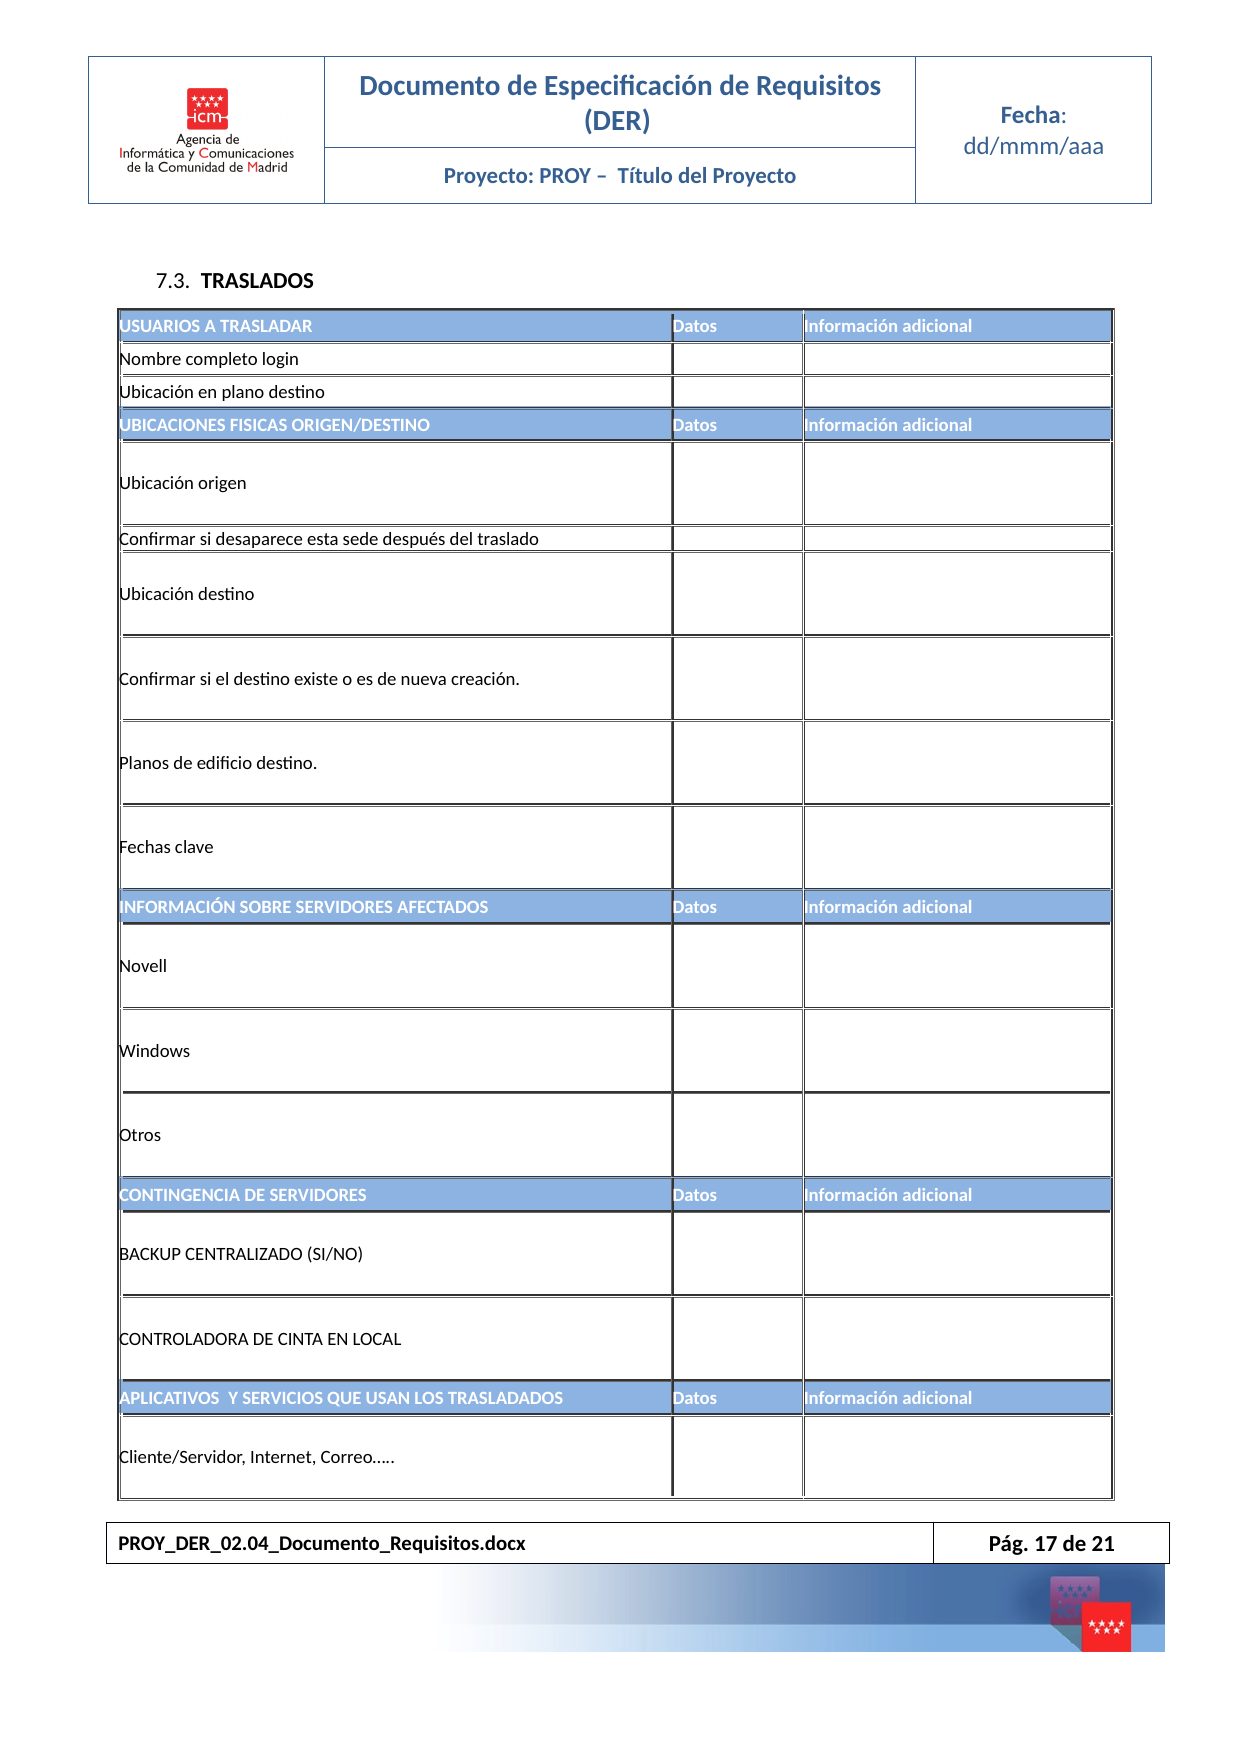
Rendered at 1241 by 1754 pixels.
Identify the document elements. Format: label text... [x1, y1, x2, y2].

table_cell [674, 553, 802, 634]
table_cell Datos [674, 1179, 802, 1210]
table_cell [674, 722, 802, 803]
table_cell [805, 1091, 1111, 1176]
picture [118, 1564, 1165, 1652]
table_cell [805, 439, 1112, 524]
table_cell [674, 807, 802, 888]
table_cell [804, 524, 1113, 550]
table_cell Datos [674, 1382, 802, 1413]
table_cell [674, 1213, 802, 1294]
table_cell [674, 925, 802, 1007]
table_cell [805, 374, 1112, 406]
table_cell CONTINGENCIA DE SERVIDORES [119, 1176, 672, 1210]
table_cell Información adicional [805, 1379, 1111, 1413]
table_cell [674, 527, 802, 550]
table_cell Planos de edificio destino. [119, 719, 672, 803]
table_cell UBICACIONES FISICAS ORIGEN/DESTINO [121, 406, 671, 439]
table_cell [674, 377, 802, 406]
table_cell [805, 1210, 1111, 1294]
table_cell [674, 1010, 802, 1091]
table_cell APLICATIVOS Y SERVICIOS QUE USAN LOS TRASLADADOS [121, 1379, 671, 1413]
table_cell [805, 922, 1111, 1007]
table_cell CONTROLADORA DE CINTA EN LOCAL [121, 1294, 671, 1379]
table_cell Confirmar si el destino existe o es de nueva creación. [121, 634, 671, 719]
table_cell Información adicional [804, 888, 1113, 922]
table_cell [672, 1417, 803, 1498]
table_cell Confirmar si desaparece esta sede después del traslado [119, 524, 672, 550]
table_cell Otros [121, 1091, 671, 1176]
subtitle TRASLADOS [156, 266, 1122, 294]
table_cell [674, 443, 802, 524]
table_cell Novell [121, 922, 671, 1007]
table_cell [804, 1007, 1113, 1091]
table_cell Ubicación origen [121, 439, 671, 524]
table_cell Ubicación destino [119, 550, 672, 634]
table_cell Información adicional [805, 406, 1112, 439]
table_cell [804, 550, 1113, 634]
table_cell Ubicación en plano destino [121, 374, 671, 406]
table_cell Datos [674, 891, 802, 922]
table_cell INFORMACIÓN SOBRE SERVIDORES AFECTADOS [119, 888, 672, 922]
table_cell [674, 344, 802, 373]
table_cell Cliente/Servidor, Internet, Correo….. [121, 1413, 672, 1498]
table_cell [674, 638, 802, 719]
table_cell Datos [674, 410, 802, 439]
table_cell BACKUP CENTRALIZADO (SI/NO) [121, 1210, 671, 1294]
table_cell [674, 1298, 802, 1379]
table_cell Fechas clave [121, 803, 671, 888]
table_cell Windows [119, 1007, 672, 1091]
table_cell [804, 1413, 1112, 1498]
table_cell [805, 803, 1112, 888]
table_cell [804, 719, 1113, 803]
table_cell Información adicional [804, 1176, 1113, 1210]
picture [120, 88, 294, 172]
table_header Datos [672, 311, 803, 341]
table_cell [805, 1294, 1112, 1379]
table_header USUARIOS A TRASLADAR [121, 311, 672, 341]
table_cell Nombre completo login [119, 341, 672, 373]
table_cell [804, 341, 1113, 373]
table_cell [805, 634, 1112, 719]
table_cell [674, 1094, 802, 1176]
table_header Información adicional [804, 311, 1111, 341]
